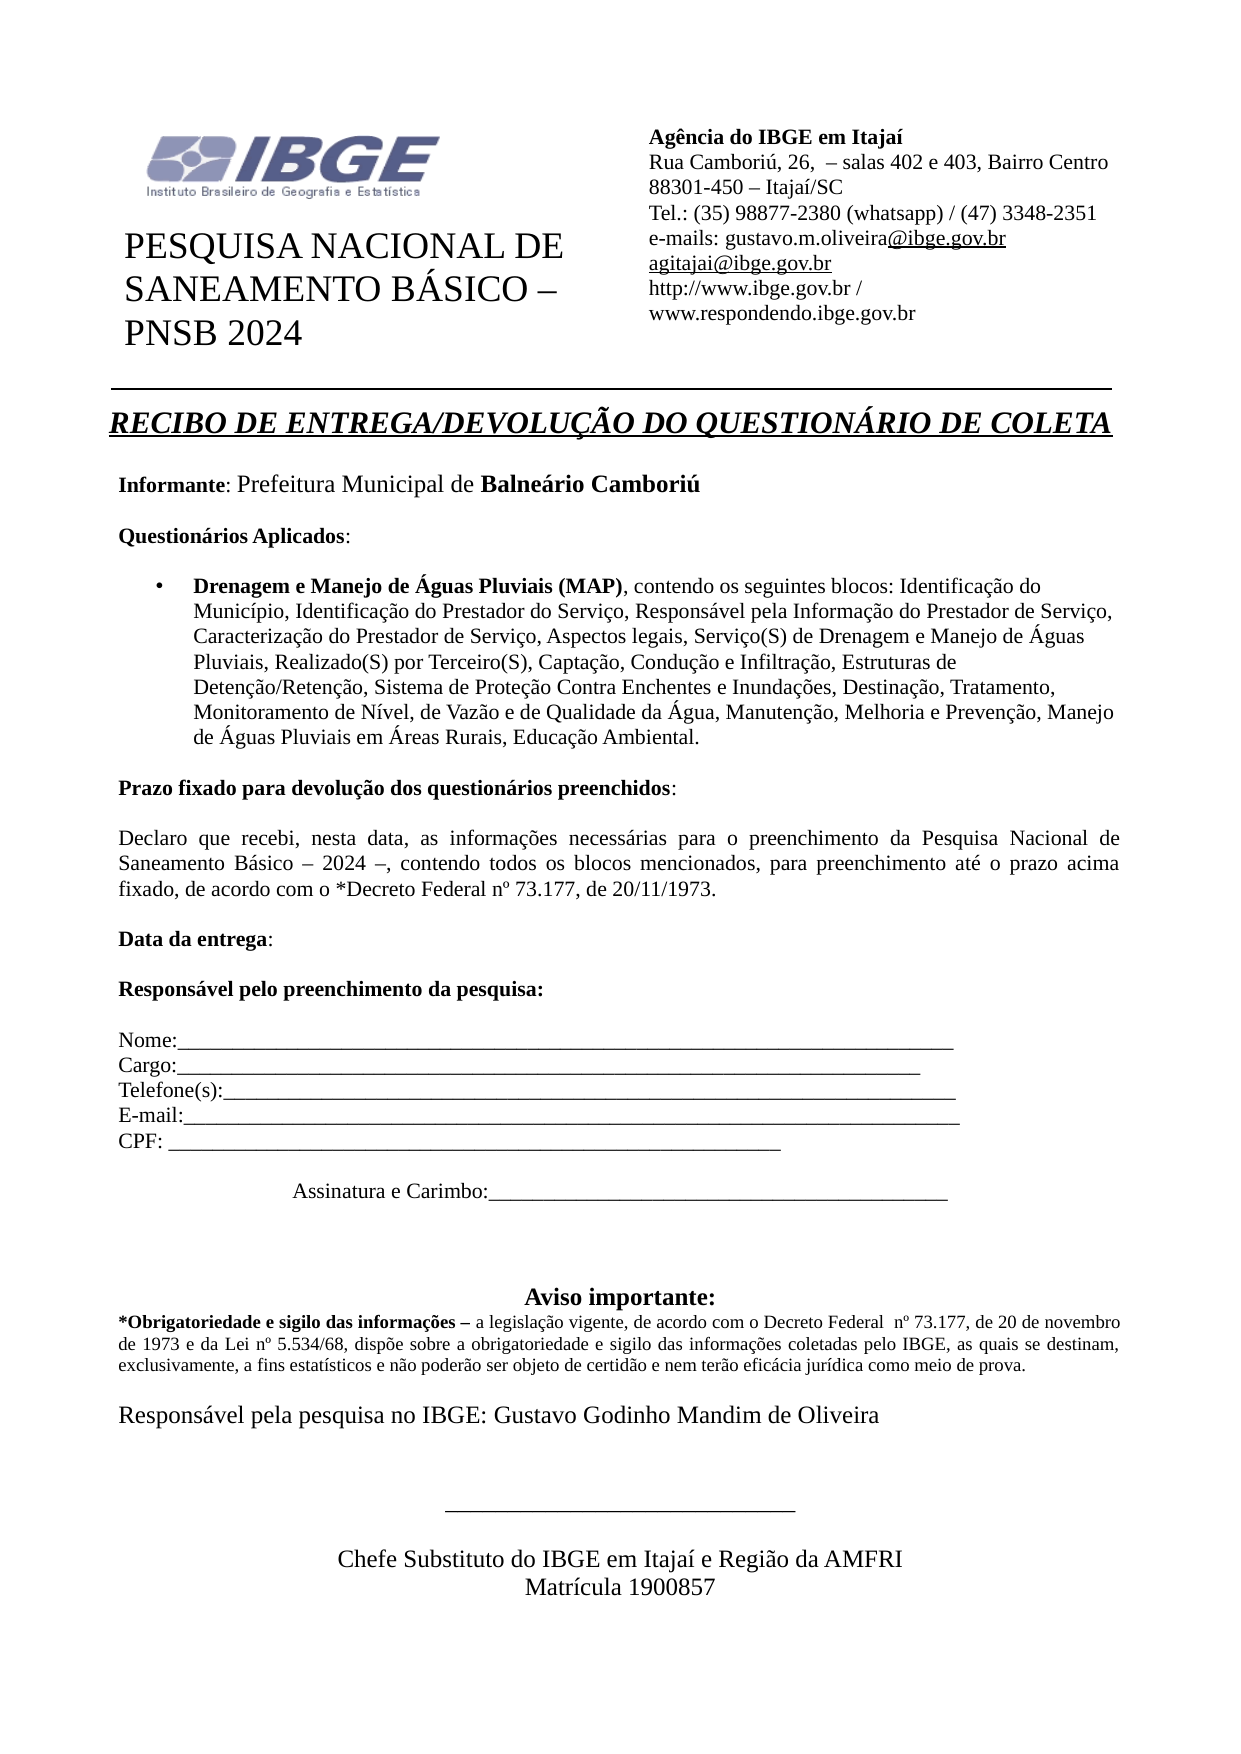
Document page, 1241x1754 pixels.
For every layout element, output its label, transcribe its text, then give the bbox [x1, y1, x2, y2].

text RECIBO DE ENTREGA/DEVOLUÇÃO DO QUESTIONÁRIO DE COLETA [99, 404, 1122, 440]
text Responsável pelo preenchimento da pesquisa: [118, 976, 1122, 1002]
text *Obrigatoriedade e sigilo das informações – a legislação vigente, de acordo com o Decreto Federal nº 73.177, de 20 de novembro de 1973 e da Lei nº 5.534/68, dispõe sobre a obrigatoriedade e sigilo das informações coletadas pelo IBGE, as quais se destinam, exclusivamente, a fins estatísticos e não poderão ser objeto de certidão e nem terão eficácia jurídica como meio de prova. [118, 1311, 1122, 1376]
text Cargo:____________________________________________________________________ [118, 1052, 1122, 1077]
text Matrícula 1900857 [118, 1572, 1122, 1601]
text Questionários Aplicados: [118, 523, 1122, 548]
text Telefone(s):___________________________________________________________________ [118, 1077, 1122, 1102]
text E-mail:_______________________________________________________________________ [118, 1102, 1122, 1128]
text Assinatura e Carimbo:__________________________________________ [118, 1178, 1122, 1203]
text Prazo fixado para devolução dos questionários preenchidos: [118, 775, 1122, 800]
text ____________________________ [118, 1486, 1122, 1515]
table_header Agência do IBGE em Itajaí Rua Camboriú, 26, – salas 402 e 403, Bairro Centro 88301-450 – Itajaí/SC Tel.: (35) 98877-2380 (whatsapp) / (47) 3348-2351 e-mails: gustavo.m.oliveira@ibge.gov.br agitajai@ibge.gov.br http://www.ibge.gov.br / www.respondendo.ibge.gov.br [643, 118, 1122, 359]
text Aviso importante: [118, 1282, 1122, 1311]
text CPF: ________________________________________________________ [118, 1128, 1122, 1153]
table_header PESQUISA NACIONAL DE SANEAMENTO BÁSICO – PNSB 2024 [118, 118, 643, 359]
text Responsável pela pesquisa no IBGE: Gustavo Godinho Mandim de Oliveira [118, 1400, 1122, 1429]
text Chefe Substituto do IBGE em Itajaí e Região da AMFRI [118, 1544, 1122, 1572]
text Nome:_______________________________________________________________________ [118, 1027, 1122, 1052]
text Data da entrega: [118, 926, 1122, 951]
text Informante: Prefeitura Municipal de Balneário Camboriú [118, 469, 1122, 497]
picture [140, 132, 445, 201]
list Drenagem e Manejo de Águas Pluviais (MAP), contendo os seguintes blocos: Identificação do Município, Identificação do Prestador do Serviço, Responsável pela Informação do Prestador de Serviço, Caracterização do Prestador de Serviço, Aspectos legais, Serviço(S) de Drenagem e Manejo de Águas Pluviais, Realizado(S) por Terceiro(S), Captação, Condução e Infiltração, Estruturas de Detenção/Retenção, Sistema de Proteção Contra Enchentes e Inundações, Destinação, Tratamento, Monitoramento de Nível, de Vazão e de Qualidade da Água, Manutenção, Melhoria e Prevenção, Manejo de Águas Pluviais em Áreas Rurais, Educação Ambiental. [156, 573, 1122, 749]
table_header [111, 390, 1112, 404]
text Declaro que recebi, nesta data, as informações necessárias para o preenchimento da Pesquisa Nacional de Saneamento Básico – 2024 –, contendo todos os blocos mencionados, para preenchimento até o prazo acima fixado, de acordo com o *Decreto Federal nº 73.177, de 20/11/1973. [118, 825, 1122, 901]
